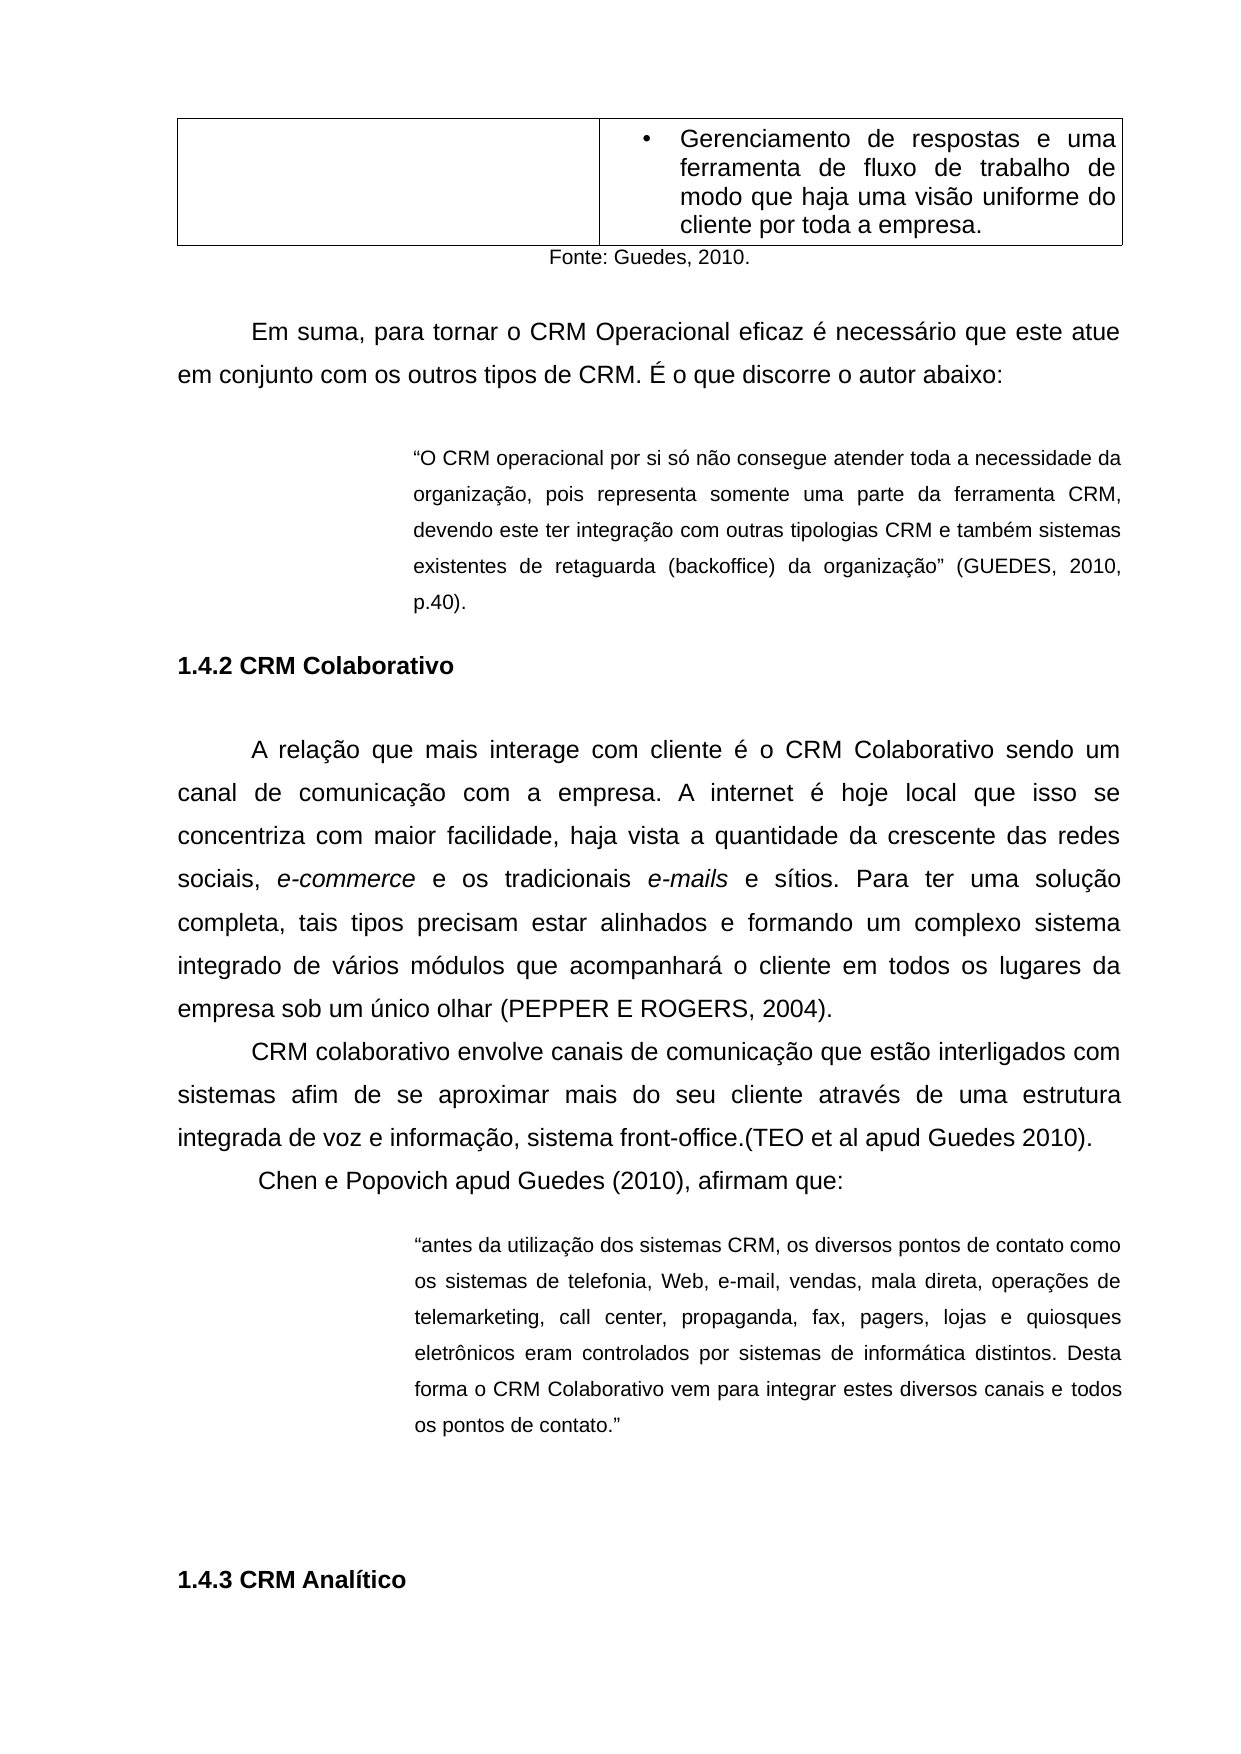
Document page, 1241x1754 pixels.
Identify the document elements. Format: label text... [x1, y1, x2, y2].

text CRM colaborativo envolve canais de comunicação que estão interligados com sistemas afim de se aproximar mais do seu cliente através de uma estrutura integrada de voz e informação, sistema front-office.(TEO et al apud Guedes 2010). [177, 1037, 1122, 1152]
text Chen e Popovich apud Guedes (2010), afirmam que: [177, 1166, 1122, 1195]
text Fonte: Guedes, 2010. [177, 246, 1122, 269]
text A relação que mais interage com cliente é o CRM Colaborativo sendo um canal de comunicação com a empresa. A internet é hoje local que isso se concentriza com maior facilidade, haja vista a quantidade da crescente das redes sociais, e-commerce e os tradicionais e-mails e sítios. Para ter uma solução completa, tais tipos precisam estar alinhados e formando um complexo sistema integrado de vários módulos que acompanhará o cliente em todos os lugares da empresa sob um único olhar (PEPPER E ROGERS, 2004). [177, 735, 1122, 1022]
subtitle 1.4.2 CRM Colaborativo [177, 651, 1122, 679]
table_cell Sistemas de informação sobre os clientes Extração e análise das informações, Planejamento e definição da campanha de marketing com base na análise de dados estatísticos, Lançamento de campanha Gerenciamento de respostas e uma ferramenta de fluxo de trabalho de modo que haja uma visão uniforme do cliente por toda a empresa. [600, 119, 1122, 245]
table_cell [178, 119, 599, 245]
text Em suma, para tornar o CRM Operacional eficaz é necessário que este atue em conjunto com os outros tipos de CRM. É o que discorre o autor abaixo: [177, 317, 1122, 389]
text “antes da utilização dos sistemas CRM, os diversos pontos de contato como os sistemas de telefonia, Web, e-mail, vendas, mala direta, operações de telemarketing, call center, propaganda, fax, pagers, lojas e quiosques eletrônicos eram controlados por sistemas de informática distintos. Desta forma o CRM Colaborativo vem para integrar estes diversos canais e todos os pontos de contato.” [414, 1233, 1122, 1437]
subtitle 1.4.3 CRM Analítico [177, 1566, 1122, 1594]
text “O CRM operacional por si só não consegue atender toda a necessidade da organização, pois representa somente uma parte da ferramenta CRM, devendo este ter integração com outras tipologias CRM e também sistemas existentes de retaguarda (backoffice) da organização” (GUEDES, 2010, p.40). [413, 446, 1122, 614]
